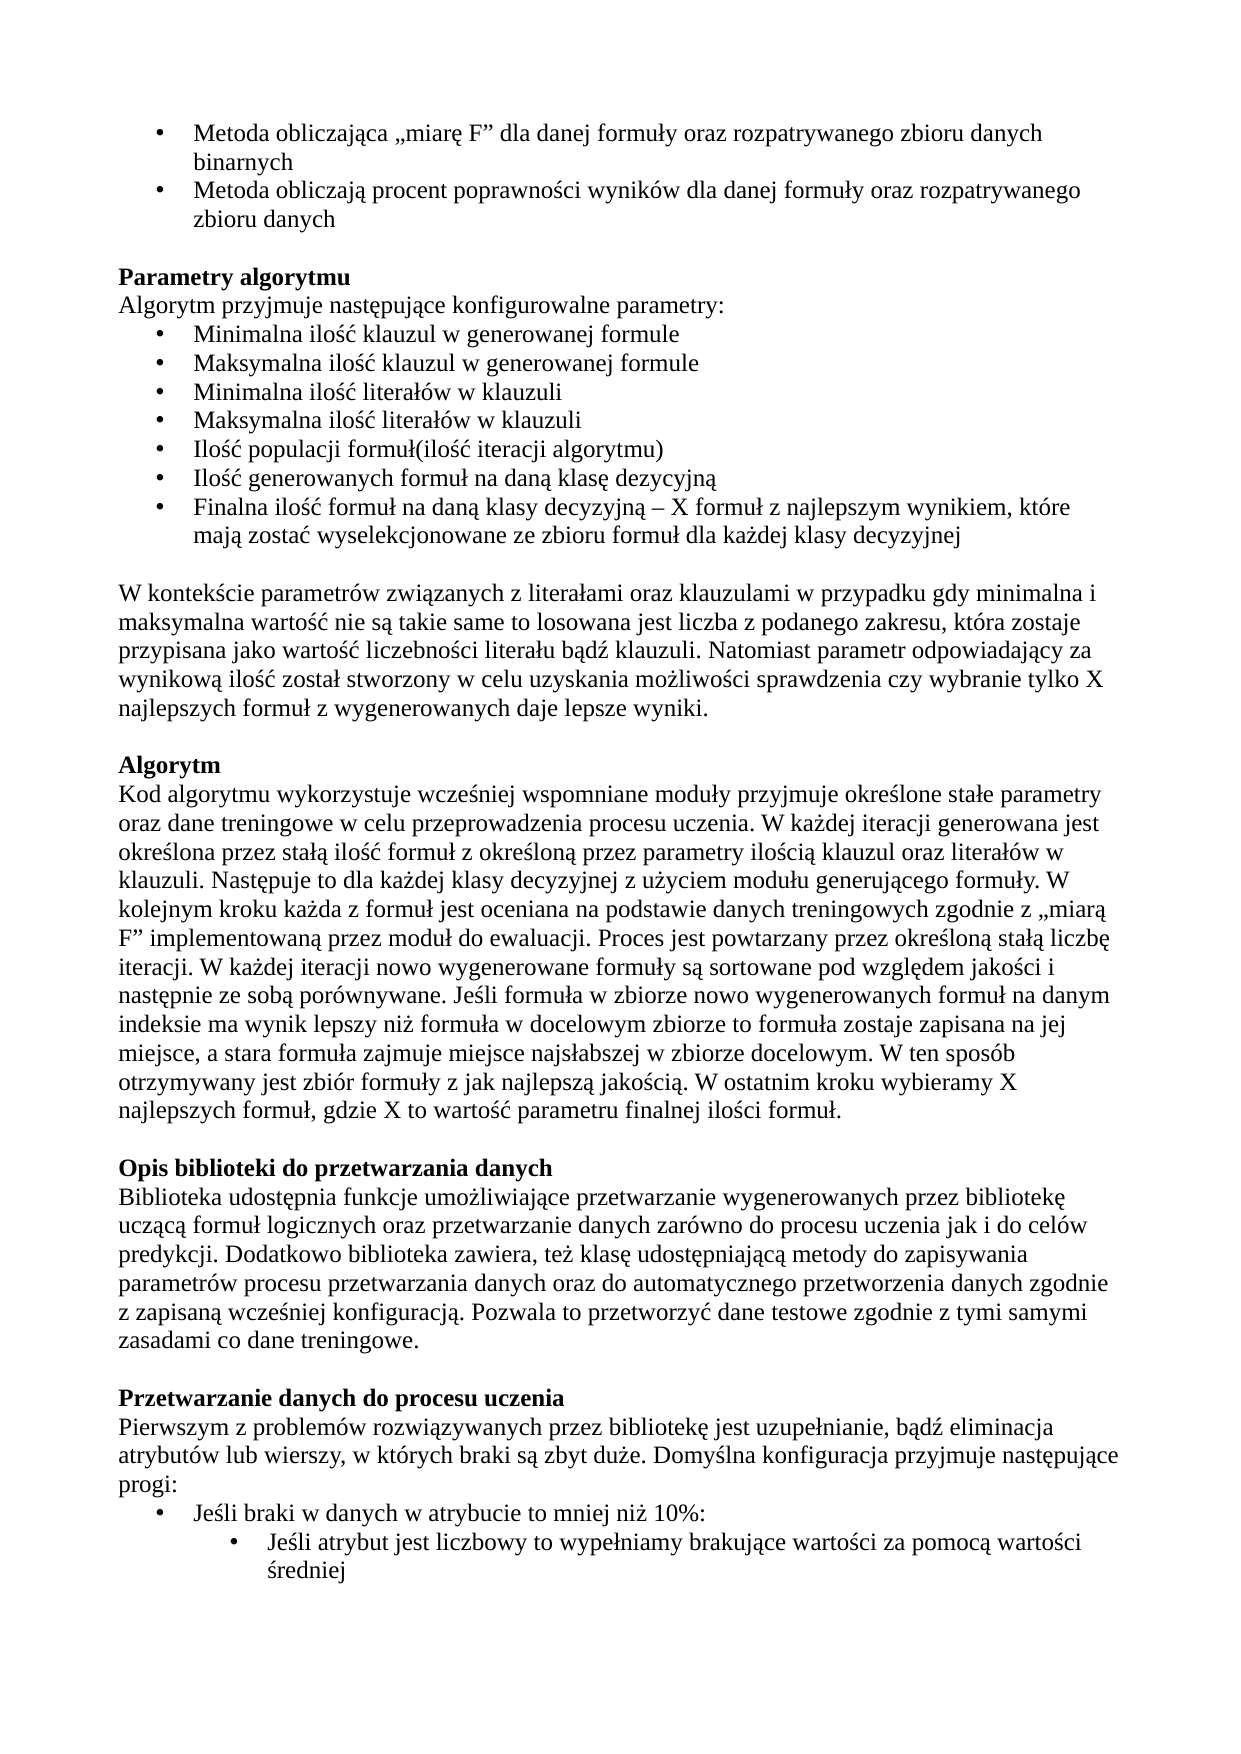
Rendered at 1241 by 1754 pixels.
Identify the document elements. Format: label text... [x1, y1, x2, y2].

list Ilość generowanych formuł na daną klasę dezycyjną [156, 463, 1122, 492]
text Opis biblioteki do przetwarzania danych [118, 1153, 1122, 1182]
list Ilość populacji formuł(ilość iteracji algorytmu) [156, 434, 1122, 463]
list Metoda obliczająca „miarę F” dla danej formuły oraz rozpatrywanego zbioru danych binarnych [156, 118, 1122, 176]
list Jeśli braki w danych w atrybucie to mniej niż 10%: [156, 1498, 1122, 1527]
text Przetwarzanie danych do procesu uczenia [118, 1383, 1122, 1412]
list Maksymalna ilość literałów w klauzuli [156, 406, 1122, 434]
list Minimalna ilość literałów w klauzuli [156, 377, 1122, 406]
text Algorytm [118, 751, 1122, 779]
text Pierwszym z problemów rozwiązywanych przez bibliotekę jest uzupełnianie, bądź eliminacja atrybutów lub wierszy, w których braki są zbyt duże. Domyślna konfiguracja przyjmuje następujące progi: [118, 1412, 1122, 1498]
list Maksymalna ilość klauzul w generowanej formule [156, 348, 1122, 377]
text Algorytm przyjmuje następujące konfigurowalne parametry: [118, 291, 1122, 319]
list Metoda obliczają procent poprawności wyników dla danej formuły oraz rozpatrywanego zbioru danych [156, 176, 1122, 233]
list Finalna ilość formuł na daną klasy decyzyjną – X formuł z najlepszym wynikiem, które mają zostać wyselekcjonowane ze zbioru formuł dla każdej klasy decyzyjnej [156, 492, 1122, 549]
text Parametry algorytmu [118, 262, 1122, 291]
text Kod algorytmu wykorzystuje wcześniej wspomniane moduły przyjmuje określone stałe parametry oraz dane treningowe w celu przeprowadzenia procesu uczenia. W każdej iteracji generowana jest określona przez stałą ilość formuł z określoną przez parametry ilością klauzul oraz literałów w klauzuli. Następuje to dla każdej klasy decyzyjnej z użyciem modułu generującego formuły. W kolejnym kroku każda z formuł jest oceniana na podstawie danych treningowych zgodnie z „miarą F” implementowaną przez moduł do ewaluacji. Proces jest powtarzany przez określoną stałą liczbę iteracji. W każdej iteracji nowo wygenerowane formuły są sortowane pod względem jakości i następnie ze sobą porównywane. Jeśli formuła w zbiorze nowo wygenerowanych formuł na danym indeksie ma wynik lepszy niż formuła w docelowym zbiorze to formuła zostaje zapisana na jej miejsce, a stara formuła zajmuje miejsce najsłabszej w zbiorze docelowym. W ten sposób otrzymywany jest zbiór formuły z jak najlepszą jakością. W ostatnim kroku wybieramy X najlepszych formuł, gdzie X to wartość parametru finalnej ilości formuł. [118, 779, 1122, 1124]
text W kontekście parametrów związanych z literałami oraz klauzulami w przypadku gdy minimalna i maksymalna wartość nie są takie same to losowana jest liczba z podanego zakresu, która zostaje przypisana jako wartość liczebności literału bądź klauzuli. Natomiast parametr odpowiadający za wynikową ilość został stworzony w celu uzyskania możliwości sprawdzenia czy wybranie tylko X najlepszych formuł z wygenerowanych daje lepsze wyniki. [118, 578, 1122, 722]
list Jeśli atrybut jest liczbowy to wypełniamy brakujące wartości za pomocą wartości średniej [229, 1527, 1122, 1584]
text Biblioteka udostępnia funkcje umożliwiające przetwarzanie wygenerowanych przez bibliotekę uczącą formuł logicznych oraz przetwarzanie danych zarówno do procesu uczenia jak i do celów predykcji. Dodatkowo biblioteka zawiera, też klasę udostępniającą metody do zapisywania parametrów procesu przetwarzania danych oraz do automatycznego przetworzenia danych zgodnie z zapisaną wcześniej konfiguracją. Pozwala to przetworzyć dane testowe zgodnie z tymi samymi zasadami co dane treningowe. [118, 1182, 1122, 1354]
list Minimalna ilość klauzul w generowanej formule [156, 319, 1122, 348]
